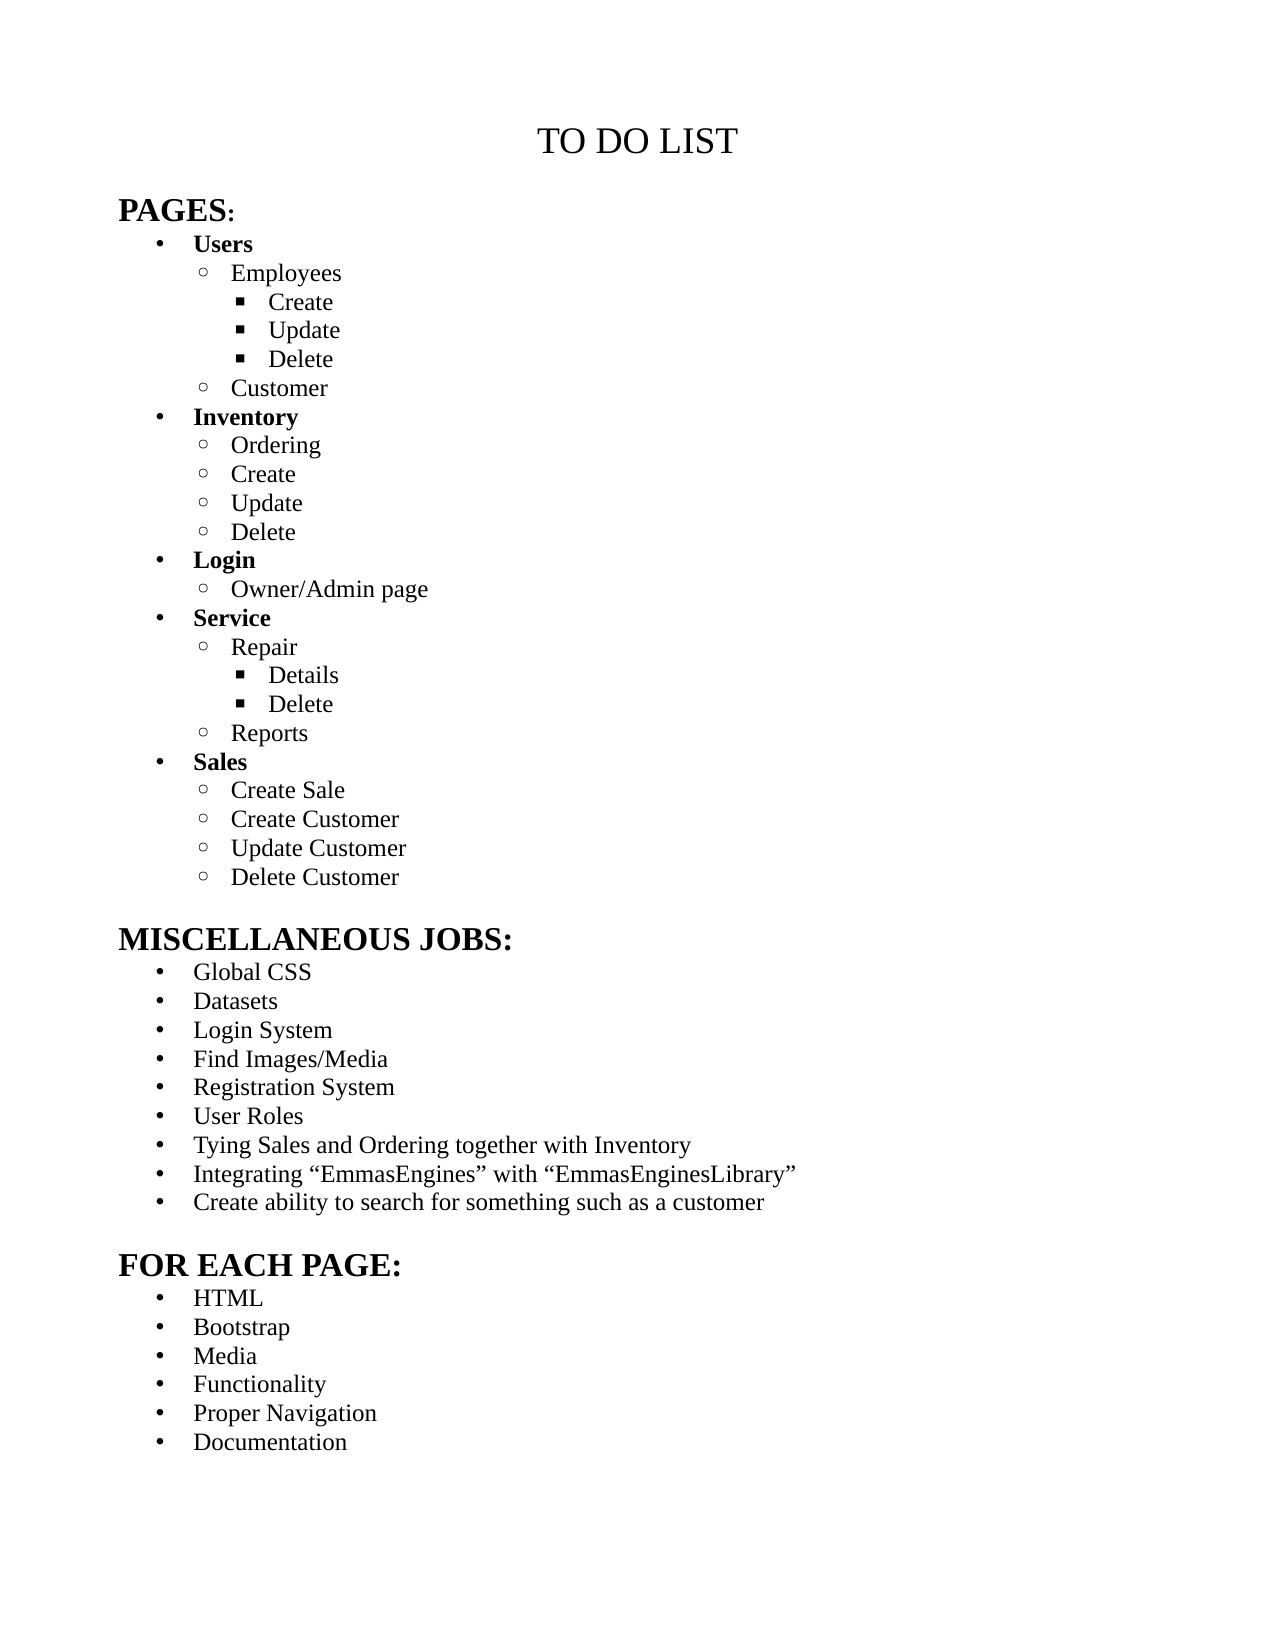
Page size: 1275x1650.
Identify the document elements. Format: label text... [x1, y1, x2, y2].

list Proper Navigation [156, 1398, 1157, 1427]
list Datasets [156, 986, 1157, 1015]
list Inventory [156, 402, 1157, 430]
list Customer [193, 373, 1157, 402]
list Delete [231, 689, 1157, 718]
list Login System [156, 1015, 1157, 1044]
list Sales [156, 747, 1157, 775]
list Integrating “EmmasEngines” with “EmmasEnginesLibrary” [156, 1159, 1157, 1187]
list User Roles [156, 1101, 1157, 1130]
list Bootstrap [156, 1312, 1157, 1341]
list Service [156, 603, 1157, 632]
list Documentation [156, 1427, 1157, 1456]
list Employees [193, 258, 1157, 287]
list Delete Customer [193, 862, 1157, 890]
list Login [156, 545, 1157, 574]
list Find Images/Media [156, 1044, 1157, 1072]
list Functionality [156, 1369, 1157, 1398]
list Delete [231, 344, 1157, 373]
text FOR EACH PAGE: [118, 1245, 1157, 1283]
list Update Customer [193, 833, 1157, 862]
list Create Customer [193, 804, 1157, 833]
list Delete [193, 517, 1157, 545]
list Update [193, 488, 1157, 517]
list Media [156, 1341, 1157, 1369]
list HTML [156, 1283, 1157, 1312]
list Owner/Admin page [193, 574, 1157, 603]
text PAGES: [118, 191, 1157, 229]
list Create [231, 287, 1157, 315]
list Update [231, 315, 1157, 344]
list Create [193, 459, 1157, 488]
list Create ability to search for something such as a customer [156, 1187, 1157, 1216]
list Create Sale [193, 775, 1157, 804]
list Details [231, 660, 1157, 689]
list Reports [193, 718, 1157, 747]
text MISCELLANEOUS JOBS: [118, 919, 1157, 957]
list Global CSS [156, 957, 1157, 986]
list Registration System [156, 1072, 1157, 1101]
list Repair [193, 632, 1157, 660]
list Users [156, 229, 1157, 258]
list Tying Sales and Ordering together with Inventory [156, 1130, 1157, 1159]
list Ordering [193, 430, 1157, 459]
